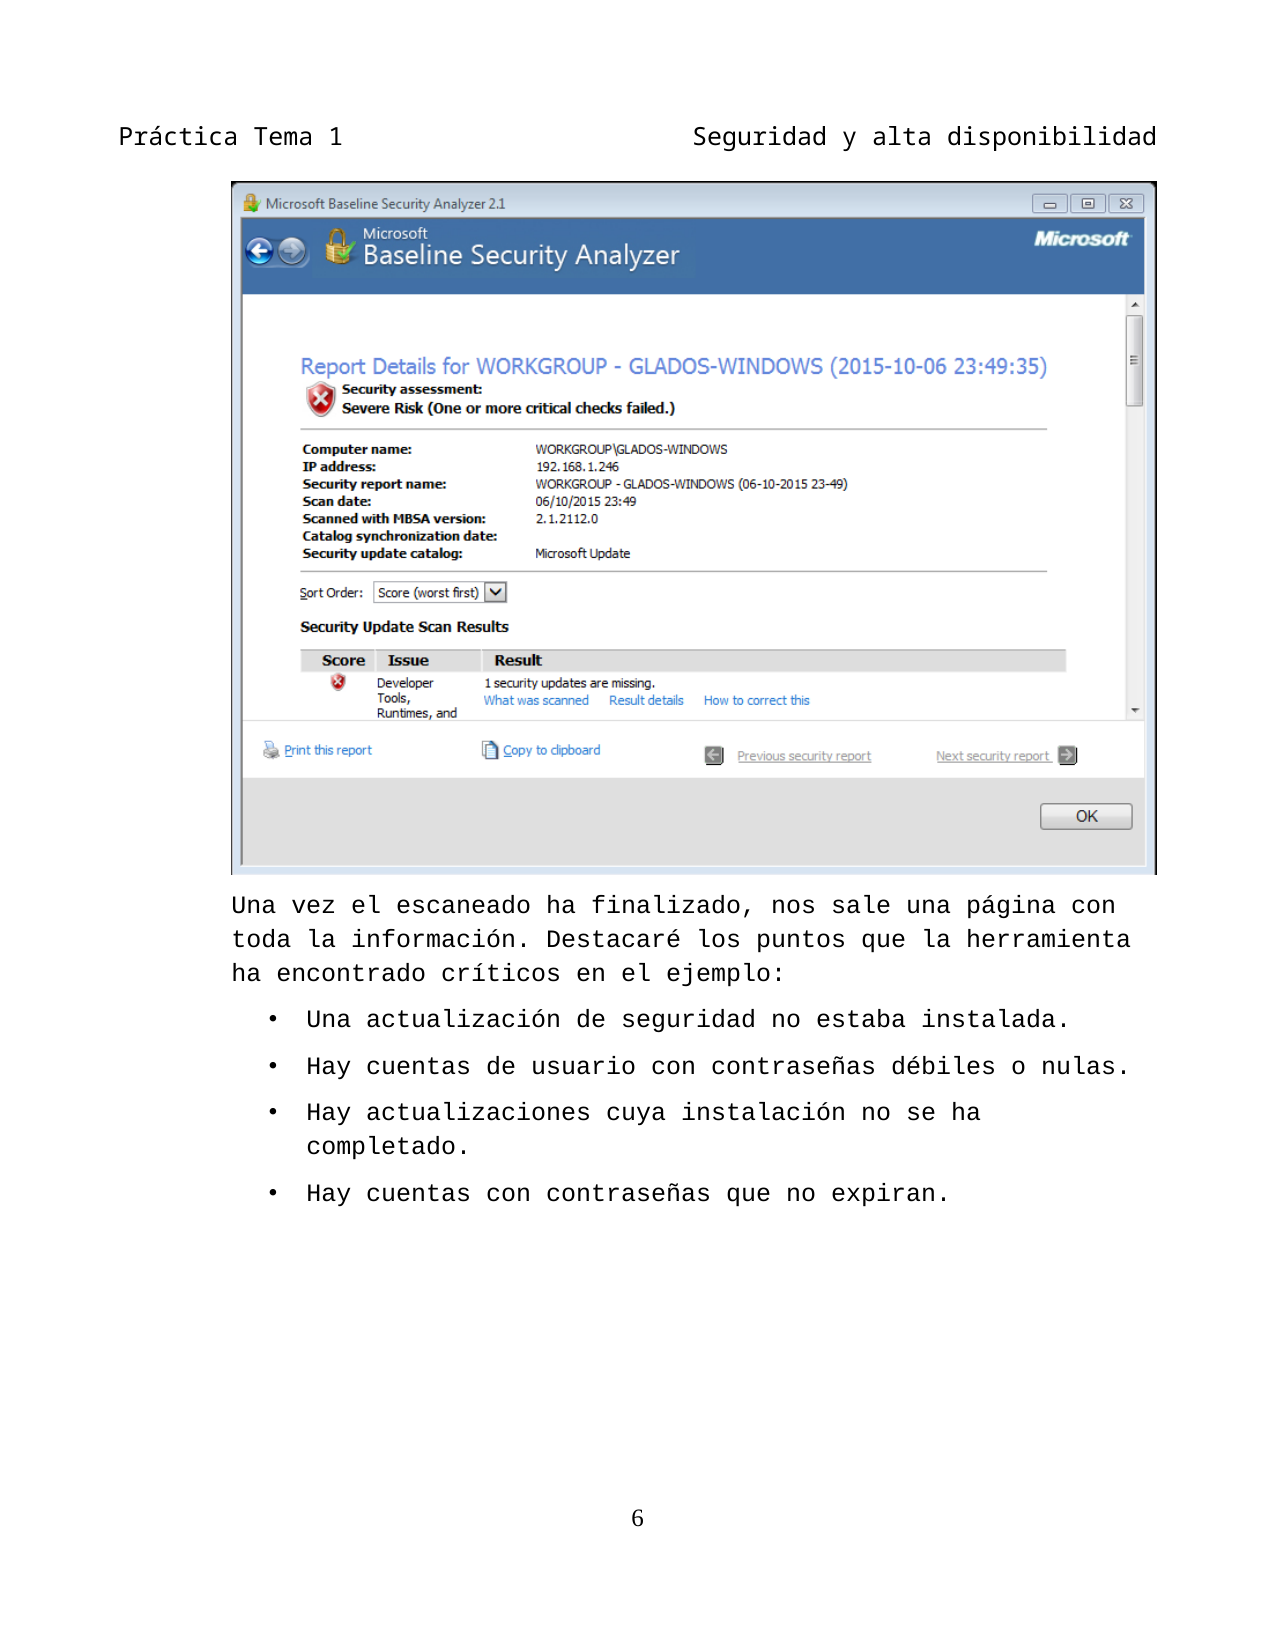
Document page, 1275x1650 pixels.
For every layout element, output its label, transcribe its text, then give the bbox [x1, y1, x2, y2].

text Una vez el escaneado ha finalizado, nos sale una página con toda la información. Destacaré los puntos que la herramienta ha encontrado críticos en el ejemplo: [231, 892, 1157, 989]
list Hay cuentas con contraseñas que no expiran. [268, 1180, 1157, 1208]
picture [231, 181, 1157, 875]
list Una actualización de seguridad no estaba instalada. [268, 1007, 1157, 1035]
list Hay actualizaciones cuya instalación no se ha completado. [268, 1100, 1157, 1162]
list Hay cuentas de usuario con contraseñas débiles o nulas. [268, 1053, 1157, 1082]
